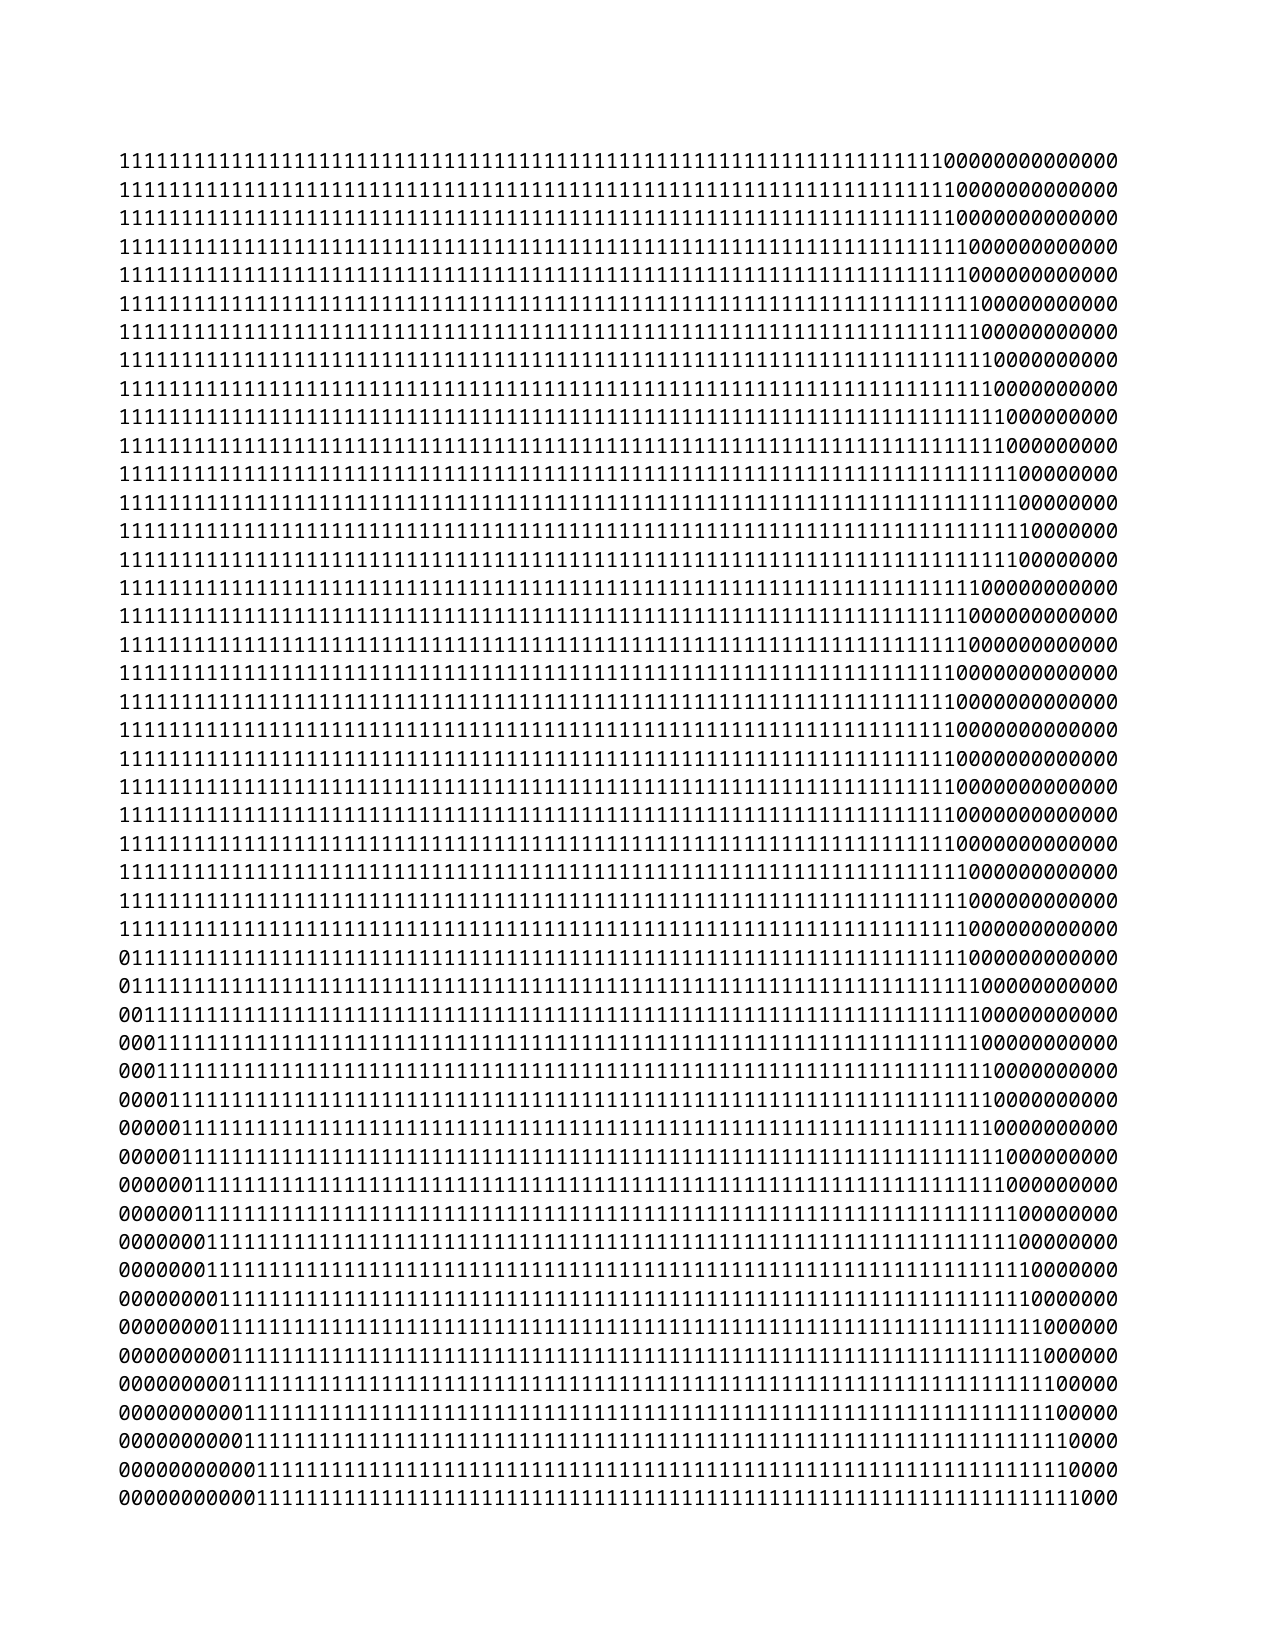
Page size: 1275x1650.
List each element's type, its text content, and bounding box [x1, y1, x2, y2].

text 11111111111111111111111111111111111111111111111111111111111111111111100000000000 [118, 317, 1157, 346]
text 00000001111111111111111111111111111111111111111111111111111111111111111100000000 [118, 1227, 1157, 1256]
text 11111111111111111111111111111111111111111111111111111111111111111111111100000000 [118, 488, 1157, 516]
text 11111111111111111111111111111111111111111111111111111111111111111111000000000000 [118, 857, 1157, 886]
text 00000000111111111111111111111111111111111111111111111111111111111111111110000000 [118, 1284, 1157, 1312]
text 11111111111111111111111111111111111111111111111111111111111111111110000000000000 [118, 658, 1157, 687]
text 00000000000111111111111111111111111111111111111111111111111111111111111111110000 [118, 1455, 1157, 1483]
text 11111111111111111111111111111111111111111111111111111111111111111111000000000000 [118, 886, 1157, 914]
text 11111111111111111111111111111111111111111111111111111111111111111111000000000000 [118, 232, 1157, 260]
text 00000000011111111111111111111111111111111111111111111111111111111111111111100000 [118, 1369, 1157, 1398]
text 00000000011111111111111111111111111111111111111111111111111111111111111111000000 [118, 1341, 1157, 1369]
text 00000011111111111111111111111111111111111111111111111111111111111111111000000000 [118, 1170, 1157, 1199]
text 11111111111111111111111111111111111111111111111111111111111111111111111110000000 [118, 516, 1157, 545]
text 11111111111111111111111111111111111111111111111111111111111111111111111000000000 [118, 431, 1157, 459]
text 11111111111111111111111111111111111111111111111111111111111111111111000000000000 [118, 260, 1157, 289]
text 11111111111111111111111111111111111111111111111111111111111111111100000000000000 [118, 147, 1157, 175]
text 11111111111111111111111111111111111111111111111111111111111111111110000000000000 [118, 744, 1157, 772]
text 00000001111111111111111111111111111111111111111111111111111111111111111110000000 [118, 1256, 1157, 1284]
text 00111111111111111111111111111111111111111111111111111111111111111111100000000000 [118, 1000, 1157, 1028]
text 00000111111111111111111111111111111111111111111111111111111111111111110000000000 [118, 1113, 1157, 1142]
text 11111111111111111111111111111111111111111111111111111111111111111110000000000000 [118, 715, 1157, 744]
text 11111111111111111111111111111111111111111111111111111111111111111111100000000000 [118, 289, 1157, 317]
text 11111111111111111111111111111111111111111111111111111111111111111111110000000000 [118, 374, 1157, 402]
text 11111111111111111111111111111111111111111111111111111111111111111110000000000000 [118, 175, 1157, 203]
text 11111111111111111111111111111111111111111111111111111111111111111111111000000000 [118, 402, 1157, 431]
text 11111111111111111111111111111111111111111111111111111111111111111111000000000000 [118, 602, 1157, 630]
text 00011111111111111111111111111111111111111111111111111111111111111111110000000000 [118, 1057, 1157, 1085]
text 11111111111111111111111111111111111111111111111111111111111111111111110000000000 [118, 346, 1157, 374]
text 11111111111111111111111111111111111111111111111111111111111111111110000000000000 [118, 801, 1157, 829]
text 00000000001111111111111111111111111111111111111111111111111111111111111111100000 [118, 1398, 1157, 1426]
text 00001111111111111111111111111111111111111111111111111111111111111111110000000000 [118, 1085, 1157, 1113]
text 00000000111111111111111111111111111111111111111111111111111111111111111111000000 [118, 1312, 1157, 1341]
text 01111111111111111111111111111111111111111111111111111111111111111111000000000000 [118, 943, 1157, 971]
text 11111111111111111111111111111111111111111111111111111111111111111111111100000000 [118, 545, 1157, 573]
text 00000111111111111111111111111111111111111111111111111111111111111111111000000000 [118, 1142, 1157, 1170]
text 11111111111111111111111111111111111111111111111111111111111111111110000000000000 [118, 203, 1157, 232]
text 11111111111111111111111111111111111111111111111111111111111111111111100000000000 [118, 573, 1157, 602]
text 11111111111111111111111111111111111111111111111111111111111111111110000000000000 [118, 687, 1157, 715]
text 00011111111111111111111111111111111111111111111111111111111111111111100000000000 [118, 1028, 1157, 1057]
text 11111111111111111111111111111111111111111111111111111111111111111110000000000000 [118, 772, 1157, 801]
text 11111111111111111111111111111111111111111111111111111111111111111111000000000000 [118, 914, 1157, 943]
text 11111111111111111111111111111111111111111111111111111111111111111111000000000000 [118, 630, 1157, 658]
text 01111111111111111111111111111111111111111111111111111111111111111111100000000000 [118, 971, 1157, 1000]
text 00000011111111111111111111111111111111111111111111111111111111111111111100000000 [118, 1199, 1157, 1227]
text 11111111111111111111111111111111111111111111111111111111111111111110000000000000 [118, 829, 1157, 857]
text 11111111111111111111111111111111111111111111111111111111111111111111111100000000 [118, 459, 1157, 488]
text 00000000001111111111111111111111111111111111111111111111111111111111111111110000 [118, 1426, 1157, 1455]
text 00000000000111111111111111111111111111111111111111111111111111111111111111111000 [118, 1483, 1157, 1512]
